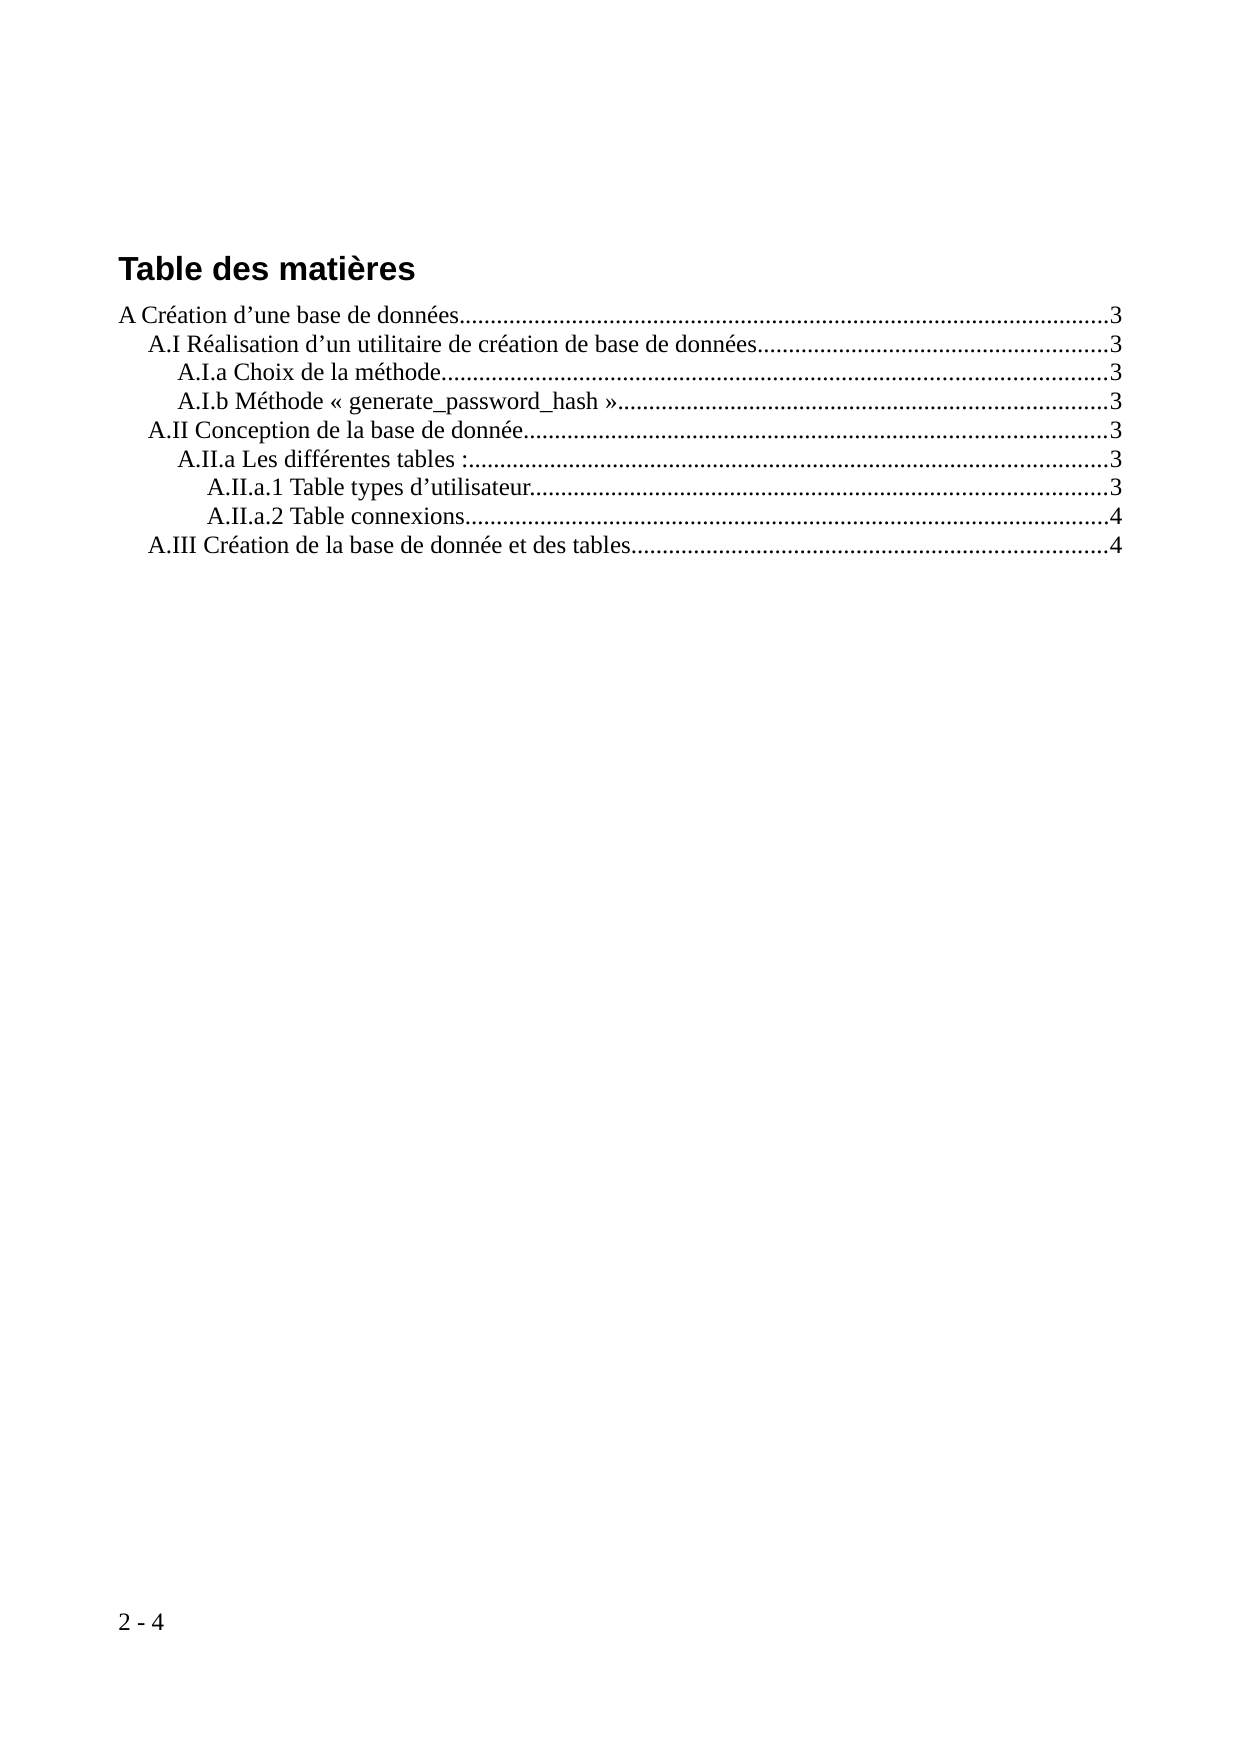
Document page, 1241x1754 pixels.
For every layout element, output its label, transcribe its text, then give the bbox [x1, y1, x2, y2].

subtitle Table des matières [118, 249, 1122, 287]
text A.I.a Choix de la méthode. 3 [177, 357, 1122, 386]
text A.I Réalisation d’un utilitaire de création de base de données. 3 [148, 329, 1122, 357]
text A Création d’une base de données. 3 [118, 300, 1122, 329]
text A.II.a Les différentes tables : 3 [177, 444, 1122, 472]
text A.II.a.2 Table connexions. 4 [207, 501, 1122, 530]
text A.I.b Méthode « generate_password_hash ». 3 [177, 386, 1122, 415]
text A.II Conception de la base de donnée. 3 [148, 415, 1122, 444]
text A.II.a.1 Table types d’utilisateur. 3 [207, 472, 1122, 501]
text A.III Création de la base de donnée et des tables. 4 [148, 530, 1122, 559]
